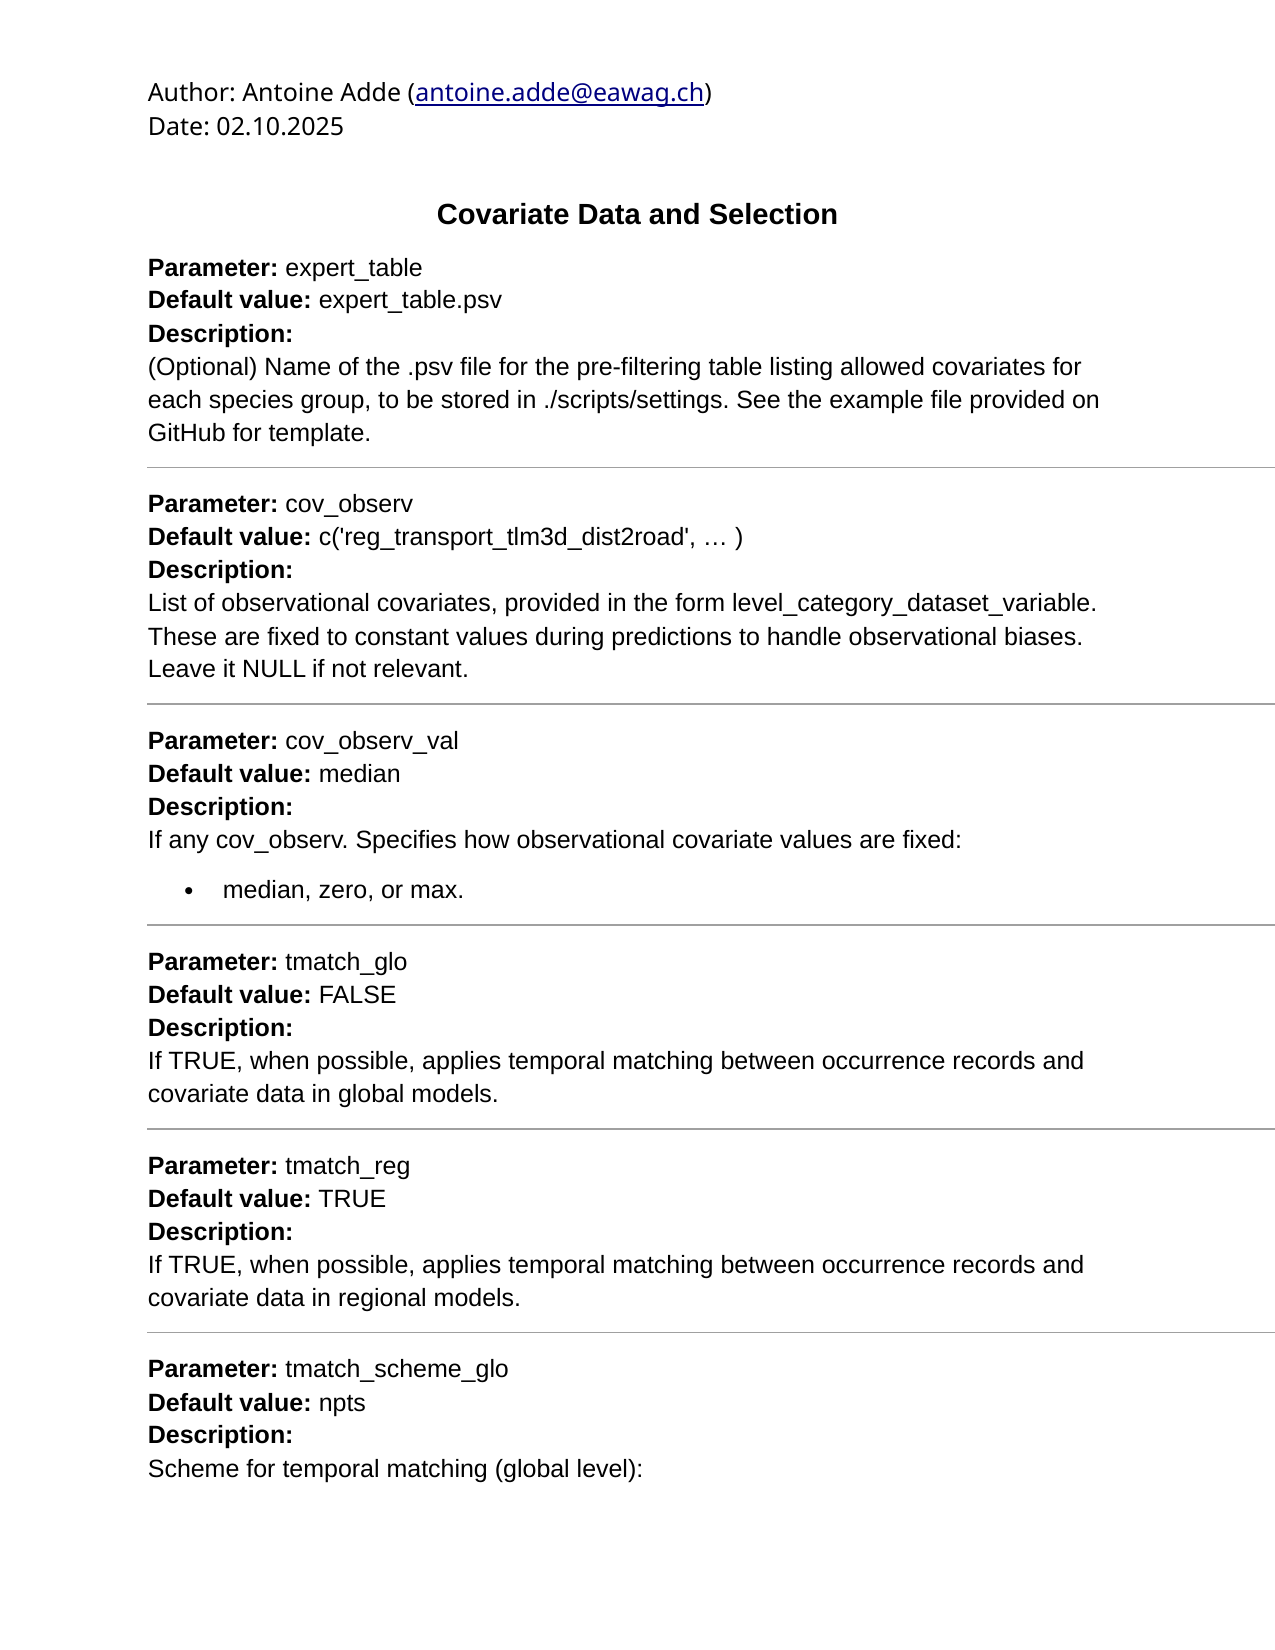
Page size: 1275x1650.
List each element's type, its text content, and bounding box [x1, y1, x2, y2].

list median, zero, or max. [185, 875, 1127, 904]
text Parameter: cov_observ Default value: c('reg_transport_tlm3d_dist2road', … ) Description: List of observational covariates, provided in the form level_category_dataset_variable. These are fixed to constant values during predictions to handle observational biases. Leave it NULL if not relevant. [148, 489, 1127, 683]
text Covariate Data and Selection [148, 197, 1127, 231]
text Parameter: tmatch_glo Default value: FALSE Description: If TRUE, when possible, applies temporal matching between occurrence records and covariate data in global models. [148, 947, 1127, 1108]
text Parameter: cov_observ_val Default value: median Description: If any cov_observ. Specifies how observational covariate values are fixed: [148, 726, 1127, 854]
text Parameter: expert_table Default value: expert_table.psv Description: (Optional) Name of the .psv file for the pre-filtering table listing allowed covariates for each species group, to be stored in ./scripts/settings. See the example file provided on GitHub for template. [148, 252, 1127, 446]
text Parameter: tmatch_reg Default value: TRUE Description: If TRUE, when possible, applies temporal matching between occurrence records and covariate data in regional models. [148, 1151, 1127, 1311]
text Parameter: tmatch_scheme_glo Default value: npts Description: Scheme for temporal matching (global level): [148, 1354, 1127, 1482]
